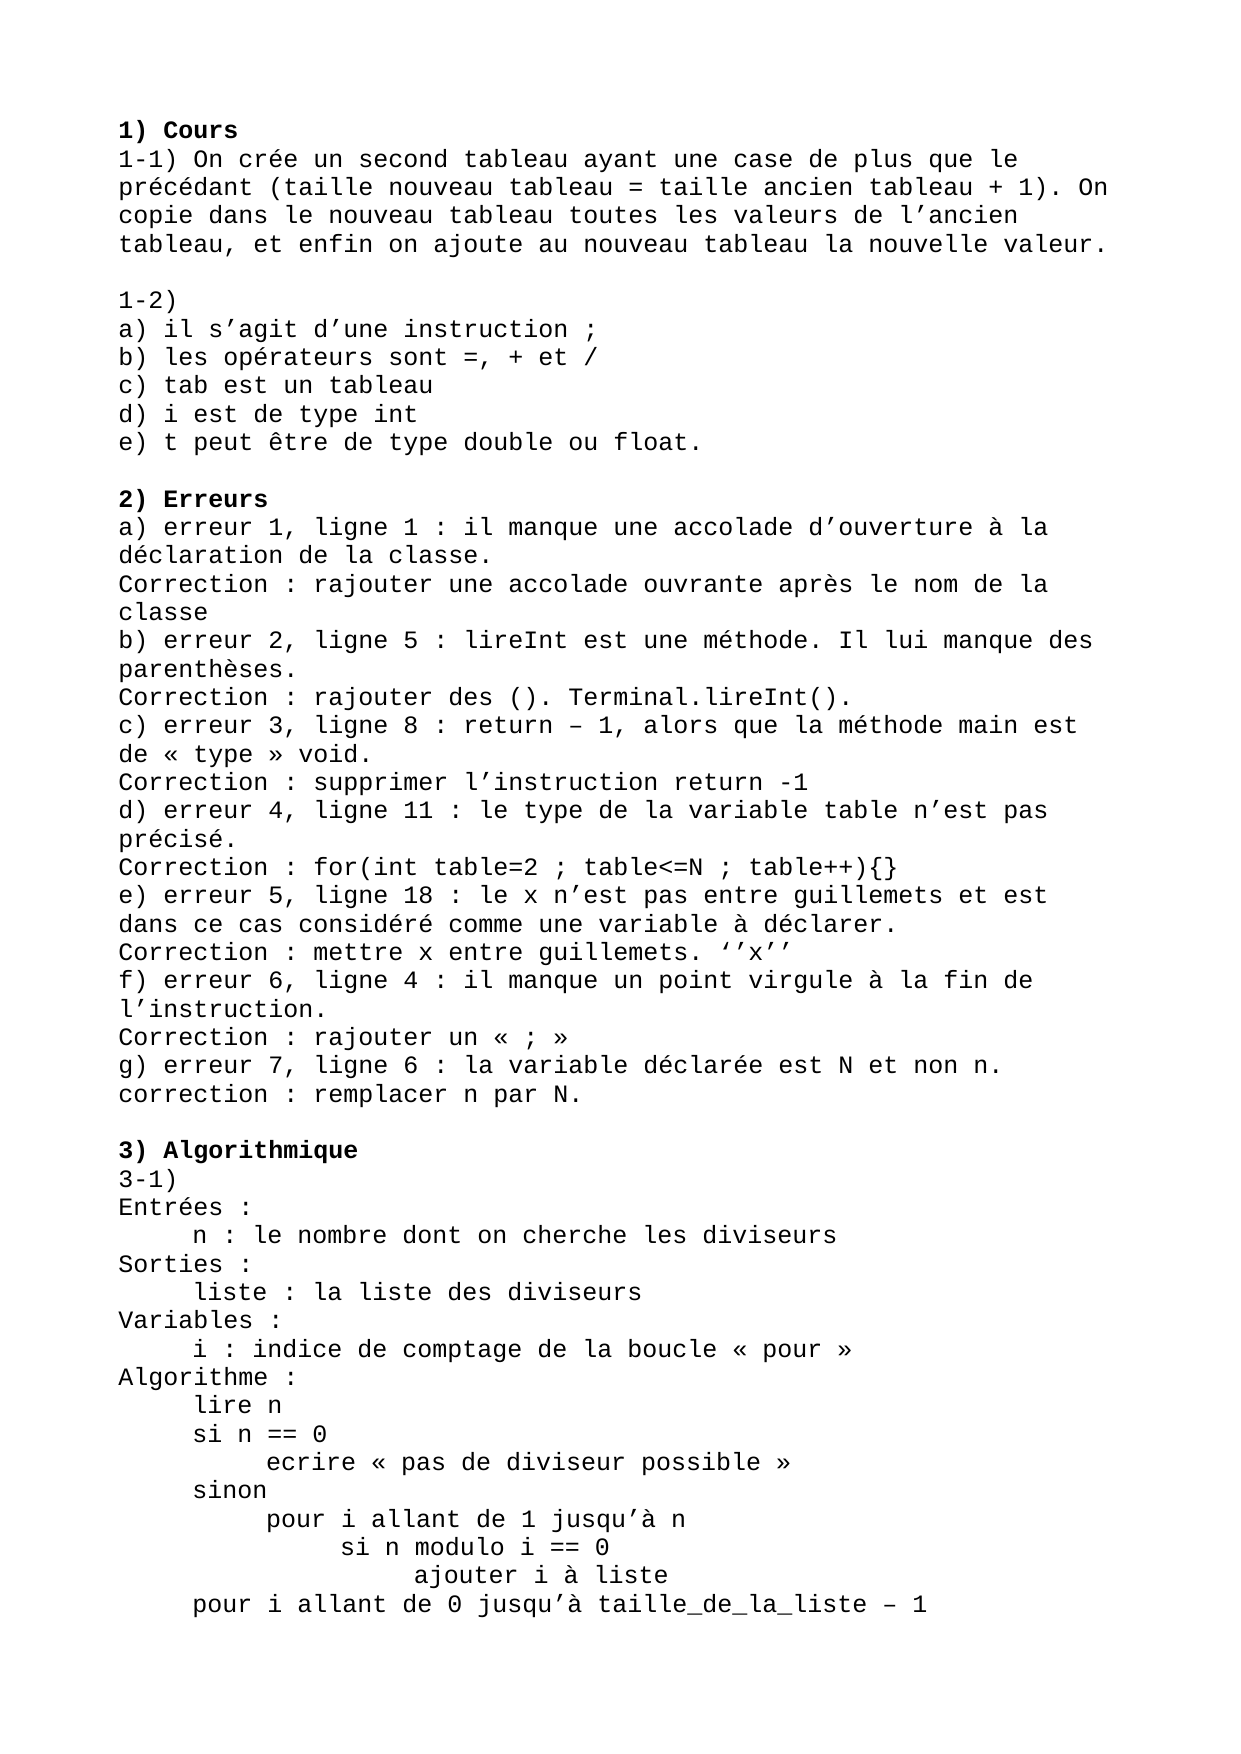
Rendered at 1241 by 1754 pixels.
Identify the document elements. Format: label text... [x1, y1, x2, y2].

text ajouter i à liste [118, 1563, 1122, 1591]
text a) il s’agit d’une instruction ; [118, 316, 1122, 345]
text 3) Algorithmique [118, 1138, 1122, 1166]
text si n modulo i == 0 [118, 1535, 1122, 1563]
text g) erreur 7, ligne 6 : la variable déclarée est N et non n. [118, 1053, 1122, 1081]
text Sorties : [118, 1251, 1122, 1280]
text 3-1) [118, 1166, 1122, 1195]
text a) erreur 1, ligne 1 : il manque une accolade d’ouverture à la déclaration de la classe. [118, 515, 1122, 571]
text si n == 0 [118, 1421, 1122, 1450]
text 1) Cours [118, 118, 1122, 146]
text e) erreur 5, ligne 18 : le x n’est pas entre guillemets et est dans ce cas considéré comme une variable à déclarer. [118, 883, 1122, 940]
text lire n [118, 1393, 1122, 1421]
text f) erreur 6, ligne 4 : il manque un point virgule à la fin de l’instruction. [118, 968, 1122, 1025]
text Entrées : [118, 1195, 1122, 1223]
text Algorithme : [118, 1365, 1122, 1393]
text ecrire « pas de diviseur possible » [118, 1450, 1122, 1478]
text i : indice de comptage de la boucle « pour » [118, 1336, 1122, 1365]
text liste : la liste des diviseurs [118, 1280, 1122, 1308]
text 1-1) On crée un second tableau ayant une case de plus que le précédant (taille nouveau tableau = taille ancien tableau + 1). On copie dans le nouveau tableau toutes les valeurs de l’ancien tableau, et enfin on ajoute au nouveau tableau la nouvelle valeur. [118, 146, 1122, 260]
text Correction : mettre x entre guillemets. ‘’x’’ [118, 940, 1122, 968]
text sinon [118, 1478, 1122, 1506]
text e) t peut être de type double ou float. [118, 430, 1122, 458]
text Correction : rajouter un « ; » [118, 1025, 1122, 1053]
text Variables : [118, 1308, 1122, 1336]
text Correction : for(int table=2 ; table<=N ; table++){} [118, 855, 1122, 883]
text d) erreur 4, ligne 11 : le type de la variable table n’est pas précisé. [118, 798, 1122, 855]
text pour i allant de 1 jusqu’à n [118, 1506, 1122, 1535]
text 1-2) [118, 288, 1122, 316]
text c) tab est un tableau [118, 373, 1122, 401]
text c) erreur 3, ligne 8 : return – 1, alors que la méthode main est de « type » void. [118, 713, 1122, 770]
text pour i allant de 0 jusqu’à taille_de_la_liste – 1 [118, 1591, 1122, 1620]
text d) i est de type int [118, 401, 1122, 430]
text Correction : supprimer l’instruction return -1 [118, 770, 1122, 798]
text Correction : rajouter une accolade ouvrante après le nom de la classe [118, 571, 1122, 628]
text correction : remplacer n par N. [118, 1081, 1122, 1110]
text n : le nombre dont on cherche les diviseurs [118, 1223, 1122, 1251]
text b) les opérateurs sont =, + et / [118, 345, 1122, 373]
text Correction : rajouter des (). Terminal.lireInt(). [118, 685, 1122, 713]
text 2) Erreurs [118, 486, 1122, 515]
text b) erreur 2, ligne 5 : lireInt est une méthode. Il lui manque des parenthèses. [118, 628, 1122, 685]
